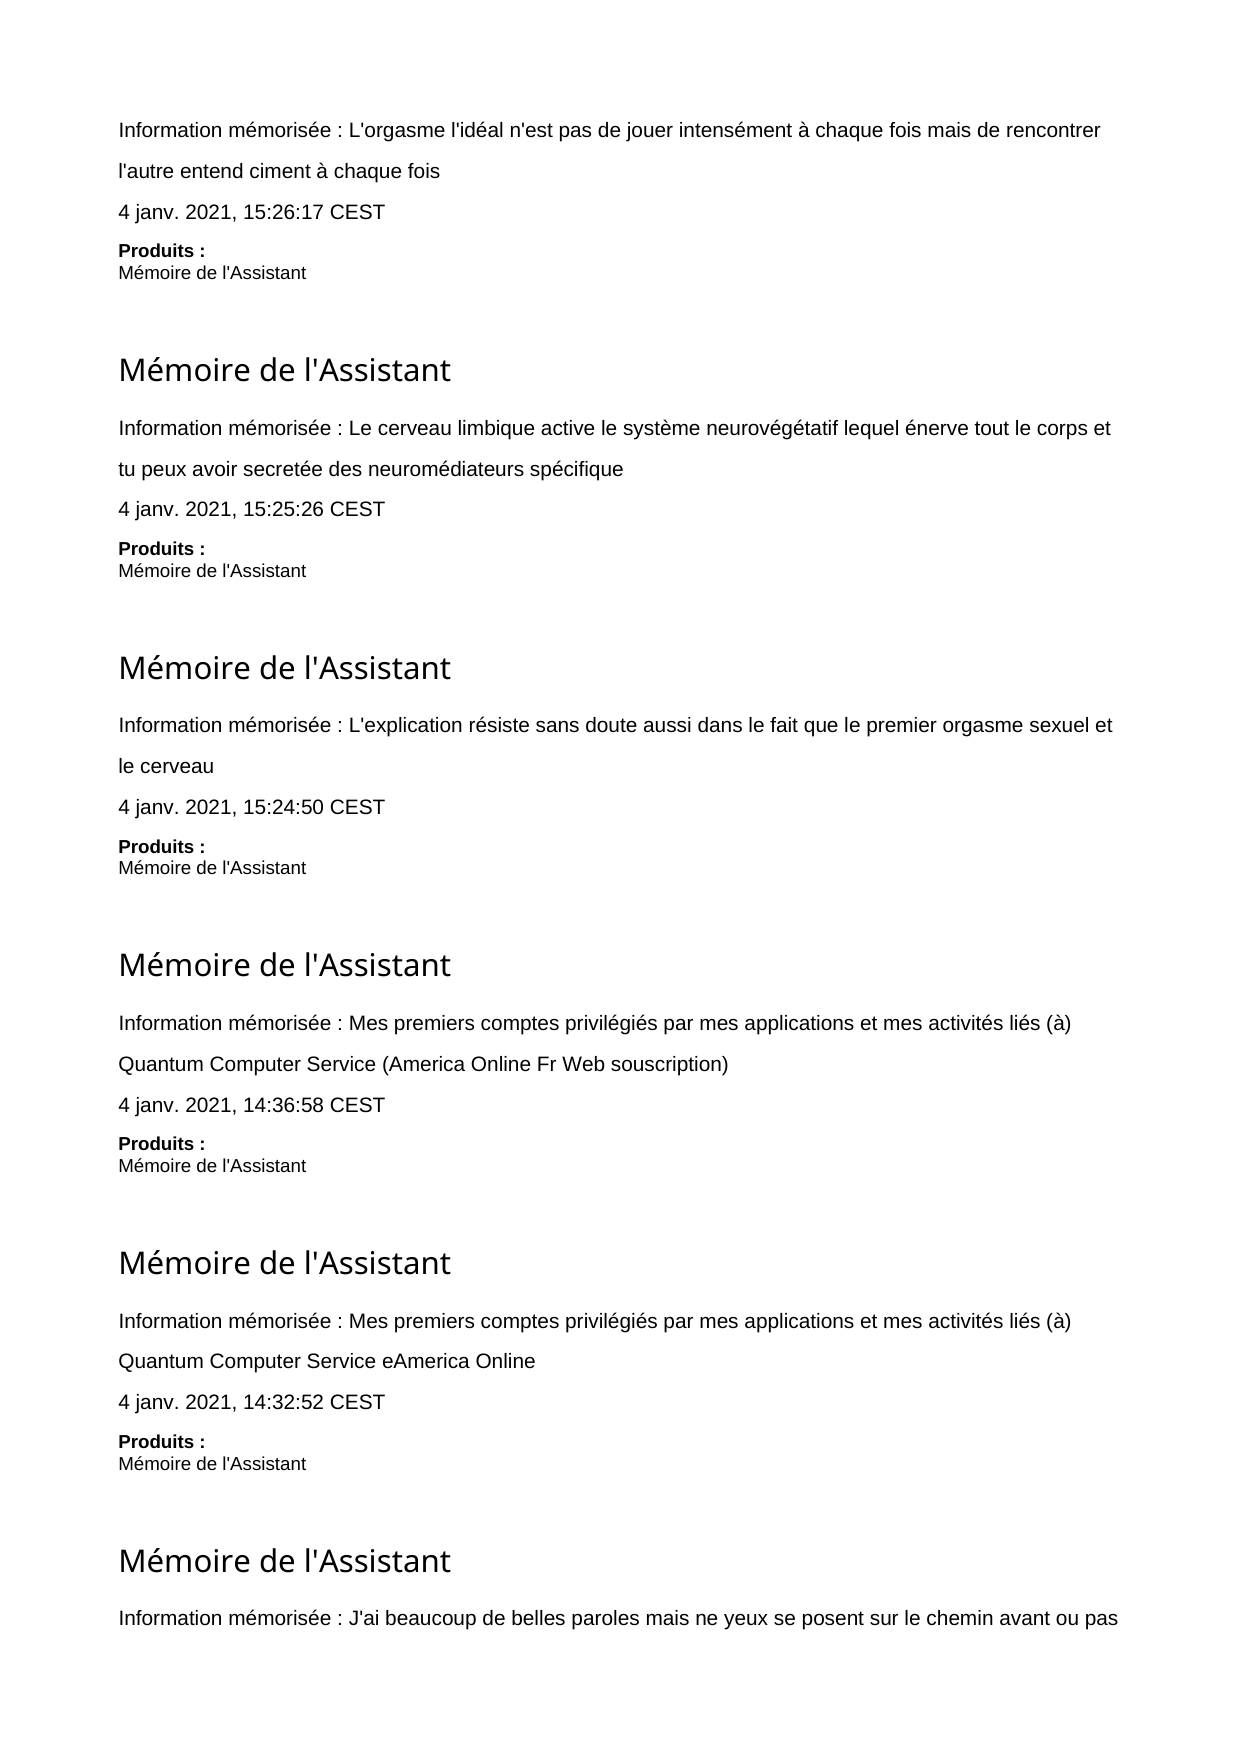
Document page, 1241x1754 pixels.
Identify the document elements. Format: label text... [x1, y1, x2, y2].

text 4 janv. 2021, 14:32:52 CEST [118, 1390, 1122, 1414]
text Mémoire de l'Assistant [118, 1155, 1122, 1176]
text Mémoire de l'Assistant [118, 857, 1122, 879]
text 4 janv. 2021, 14:36:58 CEST [118, 1092, 1122, 1116]
text Mémoire de l'Assistant [118, 348, 1122, 391]
text Produits : [118, 240, 1122, 262]
text Mémoire de l'Assistant [118, 262, 1122, 283]
text Mémoire de l'Assistant [118, 943, 1122, 986]
text 4 janv. 2021, 15:26:17 CEST [118, 199, 1122, 223]
text Produits : [118, 538, 1122, 559]
text Information mémorisée : J'ai beaucoup de belles paroles mais ne yeux se posent sur le chemin avant ou pas [118, 1606, 1122, 1630]
text Mémoire de l'Assistant [118, 1538, 1122, 1581]
text 4 janv. 2021, 15:24:50 CEST [118, 795, 1122, 819]
text Information mémorisée : L'orgasme l'idéal n'est pas de jouer intensément à chaque fois mais de rencontrer l'autre entend ciment à chaque fois [118, 118, 1122, 183]
text Mémoire de l'Assistant [118, 1452, 1122, 1474]
text Mémoire de l'Assistant [118, 646, 1122, 688]
text Information mémorisée : L'explication résiste sans doute aussi dans le fait que le premier orgasme sexuel et le cerveau [118, 713, 1122, 778]
text Mémoire de l'Assistant [118, 559, 1122, 581]
text Produits : [118, 836, 1122, 857]
text Information mémorisée : Le cerveau limbique active le système neurovégétatif lequel énerve tout le corps et tu peux avoir secretée des neuromédiateurs spécifique [118, 416, 1122, 480]
text Produits : [118, 1431, 1122, 1452]
text Mémoire de l'Assistant [118, 1241, 1122, 1283]
text Information mémorisée : Mes premiers comptes privilégiés par mes applications et mes activités liés (à) Quantum Computer Service eAmerica Online [118, 1308, 1122, 1373]
text Information mémorisée : Mes premiers comptes privilégiés par mes applications et mes activités liés (à) Quantum Computer Service (America Online Fr Web souscription) [118, 1011, 1122, 1076]
text 4 janv. 2021, 15:25:26 CEST [118, 497, 1122, 521]
text Produits : [118, 1133, 1122, 1155]
